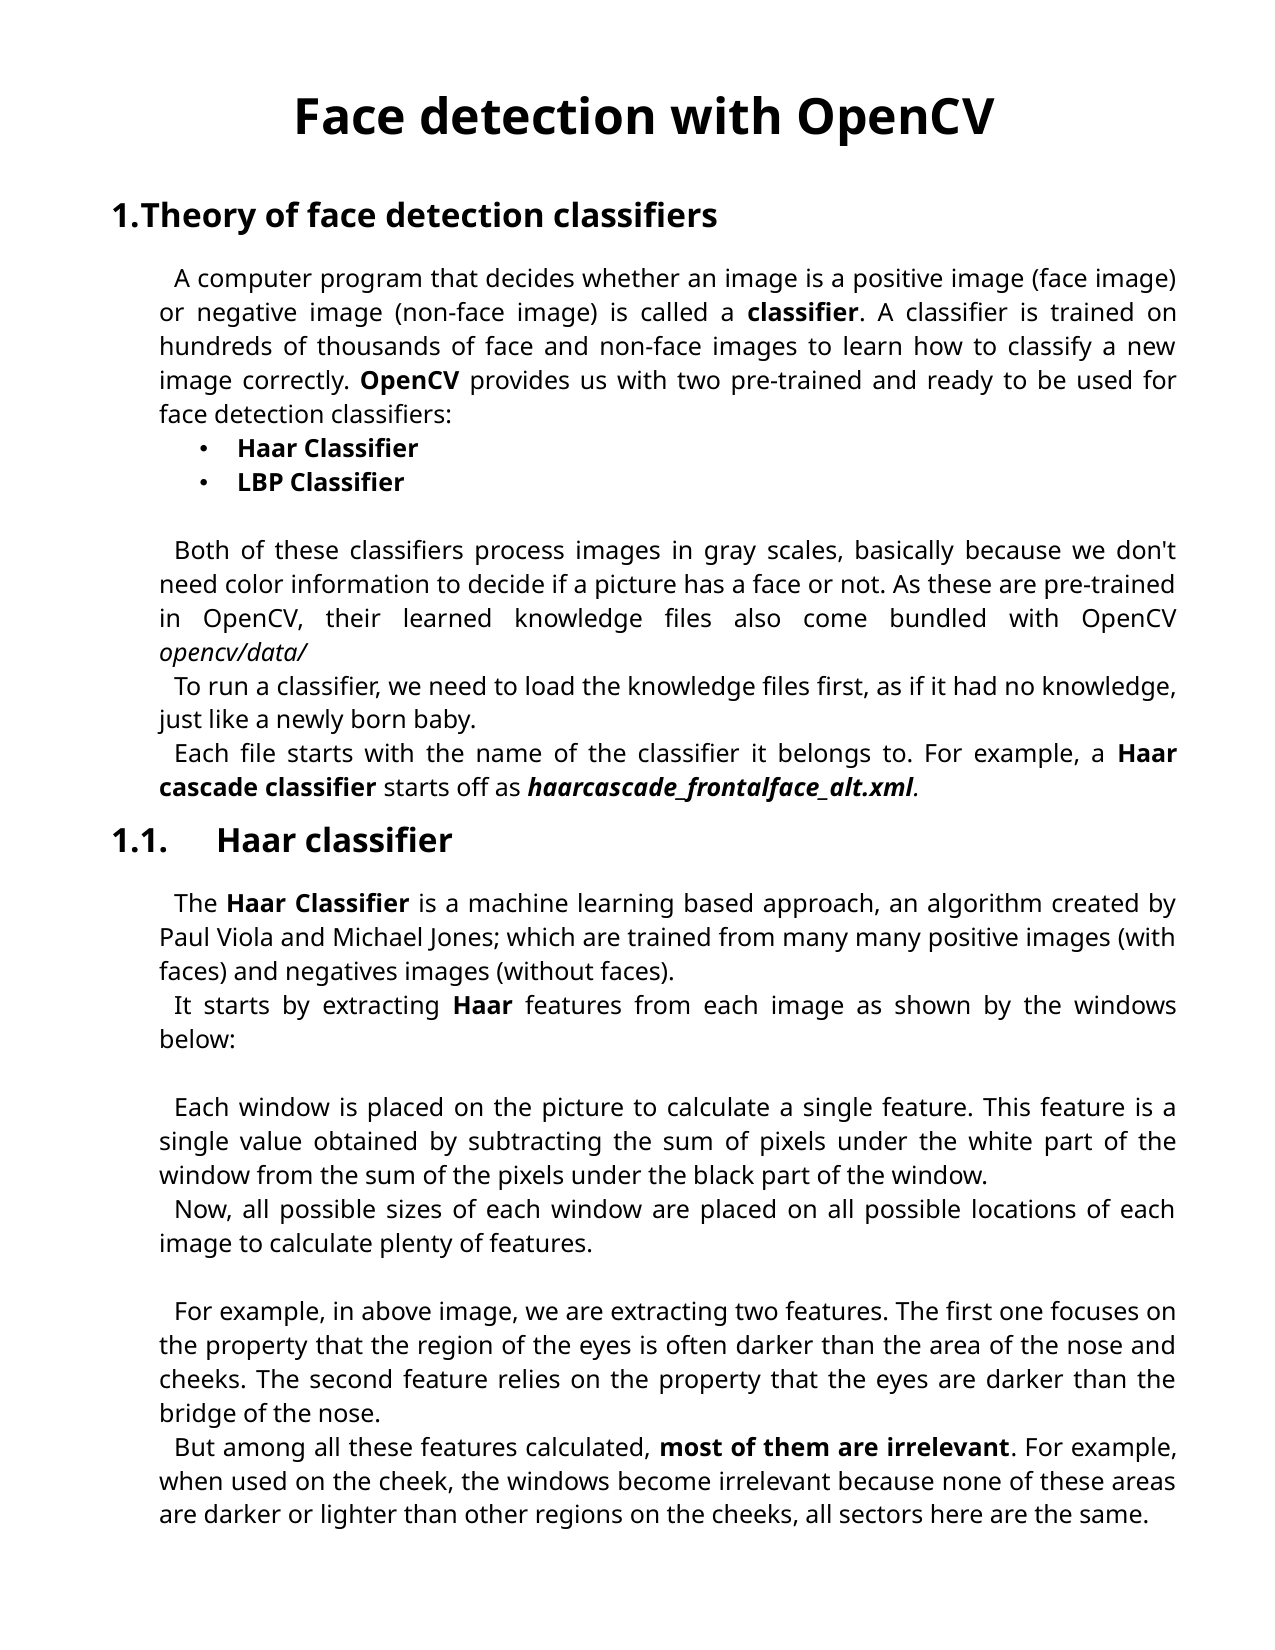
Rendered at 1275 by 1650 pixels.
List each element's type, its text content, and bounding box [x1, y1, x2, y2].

text Each window is placed on the picture to calculate a single feature. This feature is a single value obtained by subtracting the sum of pixels under the white part of the window from the sum of the pixels under the black part of the window. [159, 1090, 1177, 1192]
text To run a classifier, we need to load the knowledge files first, as if it had no knowledge, just like a newly born baby. [159, 668, 1177, 736]
text It starts by extracting Haar features from each image as shown by the windows below: [159, 988, 1177, 1056]
text But among all these features calculated, most of them are irrelevant. For example, when used on the cheek, the windows become irrelevant because none of these areas are darker or lighter than other regions on the cheeks, all sectors here are the same. [159, 1429, 1177, 1531]
text Both of these classifiers process images in gray scales, basically because we don't need color information to decide if a picture has a face or not. As these are pre-trained in OpenCV, their learned knowledge files also come bundled with OpenCV opencv/data/ [159, 533, 1177, 668]
list Haar Classifier [199, 431, 1177, 465]
subtitle Theory of face detection classifiers [111, 191, 1177, 237]
text The Haar Classifier is a machine learning based approach, an algorithm created by Paul Viola and Michael Jones; which are trained from many many positive images (with faces) and negatives images (without faces). [159, 886, 1177, 988]
text A computer program that decides whether an image is a positive image (face image) or negative image (non-face image) is called a classifier. A classifier is trained on hundreds of thousands of face and non-face images to learn how to classify a new image correctly. OpenCV provides us with two pre-trained and ready to be used for face detection classifiers: [159, 261, 1177, 431]
title Face detection with OpenCV [111, 81, 1177, 149]
text Each file starts with the name of the classifier it belongs to. For example, a Haar cascade classifier starts off as haarcascade_frontalface_alt.xml. [159, 736, 1177, 804]
list LBP Classifier [199, 465, 1177, 499]
subtitle Haar classifier [111, 816, 1177, 862]
text Now, all possible sizes of each window are placed on all possible locations of each image to calculate plenty of features. [159, 1192, 1177, 1260]
text For example, in above image, we are extracting two features. The first one focuses on the property that the region of the eyes is often darker than the area of the nose and cheeks. The second feature relies on the property that the eyes are darker than the bridge of the nose. [159, 1294, 1177, 1429]
